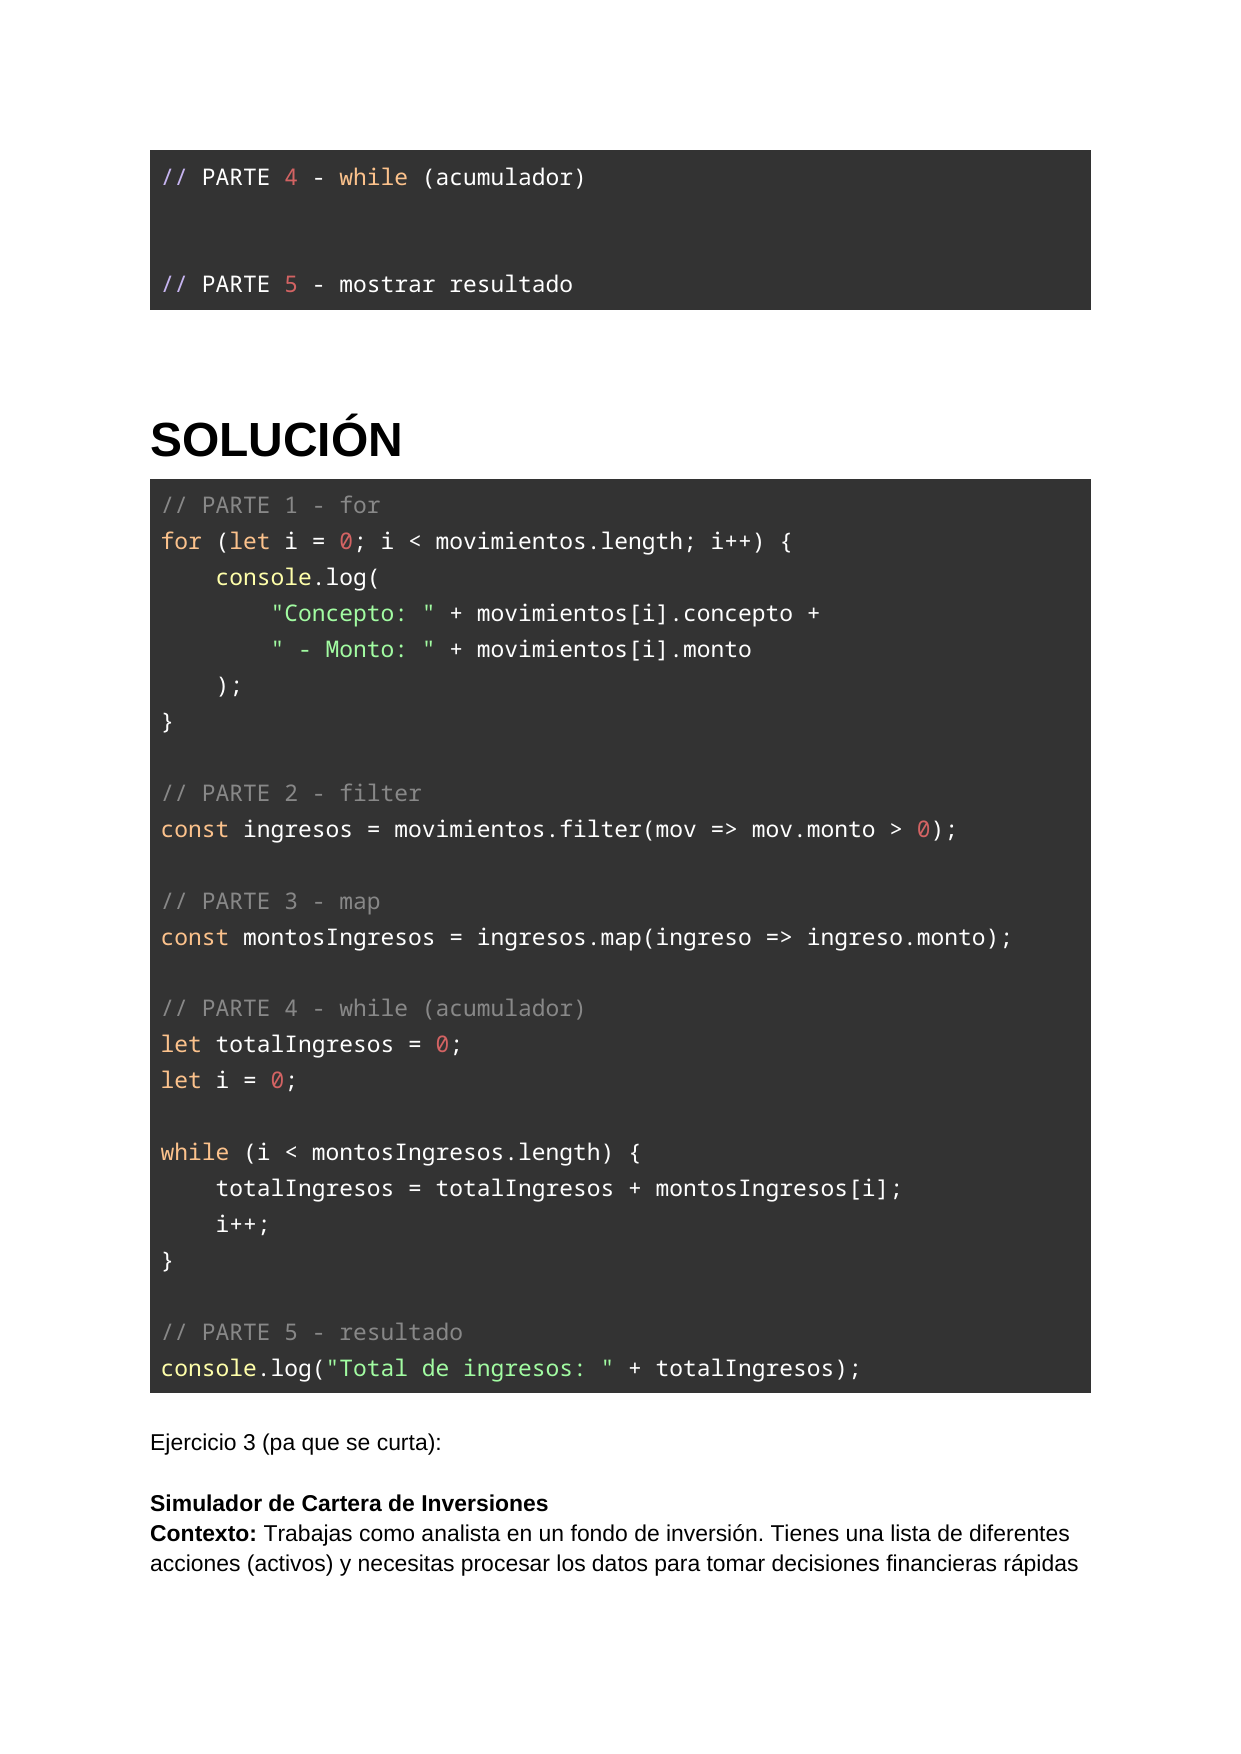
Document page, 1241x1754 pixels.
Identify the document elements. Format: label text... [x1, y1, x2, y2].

table_header // PARTE 1 - for for (let i = 0; i < movimientos.length; i++) { console.log( "Concepto: " + movimientos[i].concepto + " - Monto: " + movimientos[i].monto ); } // PARTE 2 - filter const ingresos = movimientos.filter(mov => mov.monto > 0); // PARTE 3 - map const montosIngresos = ingresos.map(ingreso => ingreso.monto); // PARTE 4 - while (acumulador) let totalIngresos = 0; let i = 0; while (i < montosIngresos.length) { totalIngresos = totalIngresos + montosIngresos[i]; i++; } // PARTE 5 - resultado console.log("Total de ingresos: " + totalIngresos); [150, 479, 1091, 1393]
text Ejercicio 3 (pa que se curta): Simulador de Cartera de Inversiones [150, 1429, 1090, 1516]
text Contexto: Trabajas como analista en un fondo de inversión. Tienes una lista de diferentes acciones (activos) y necesitas procesar los datos para tomar decisiones financieras rápidas [150, 1520, 1090, 1577]
subtitle SOLUCIÓN [150, 411, 1090, 466]
table_header // PARTE 4 - while (acumulador) // PARTE 5 - mostrar resultado [150, 150, 1091, 310]
